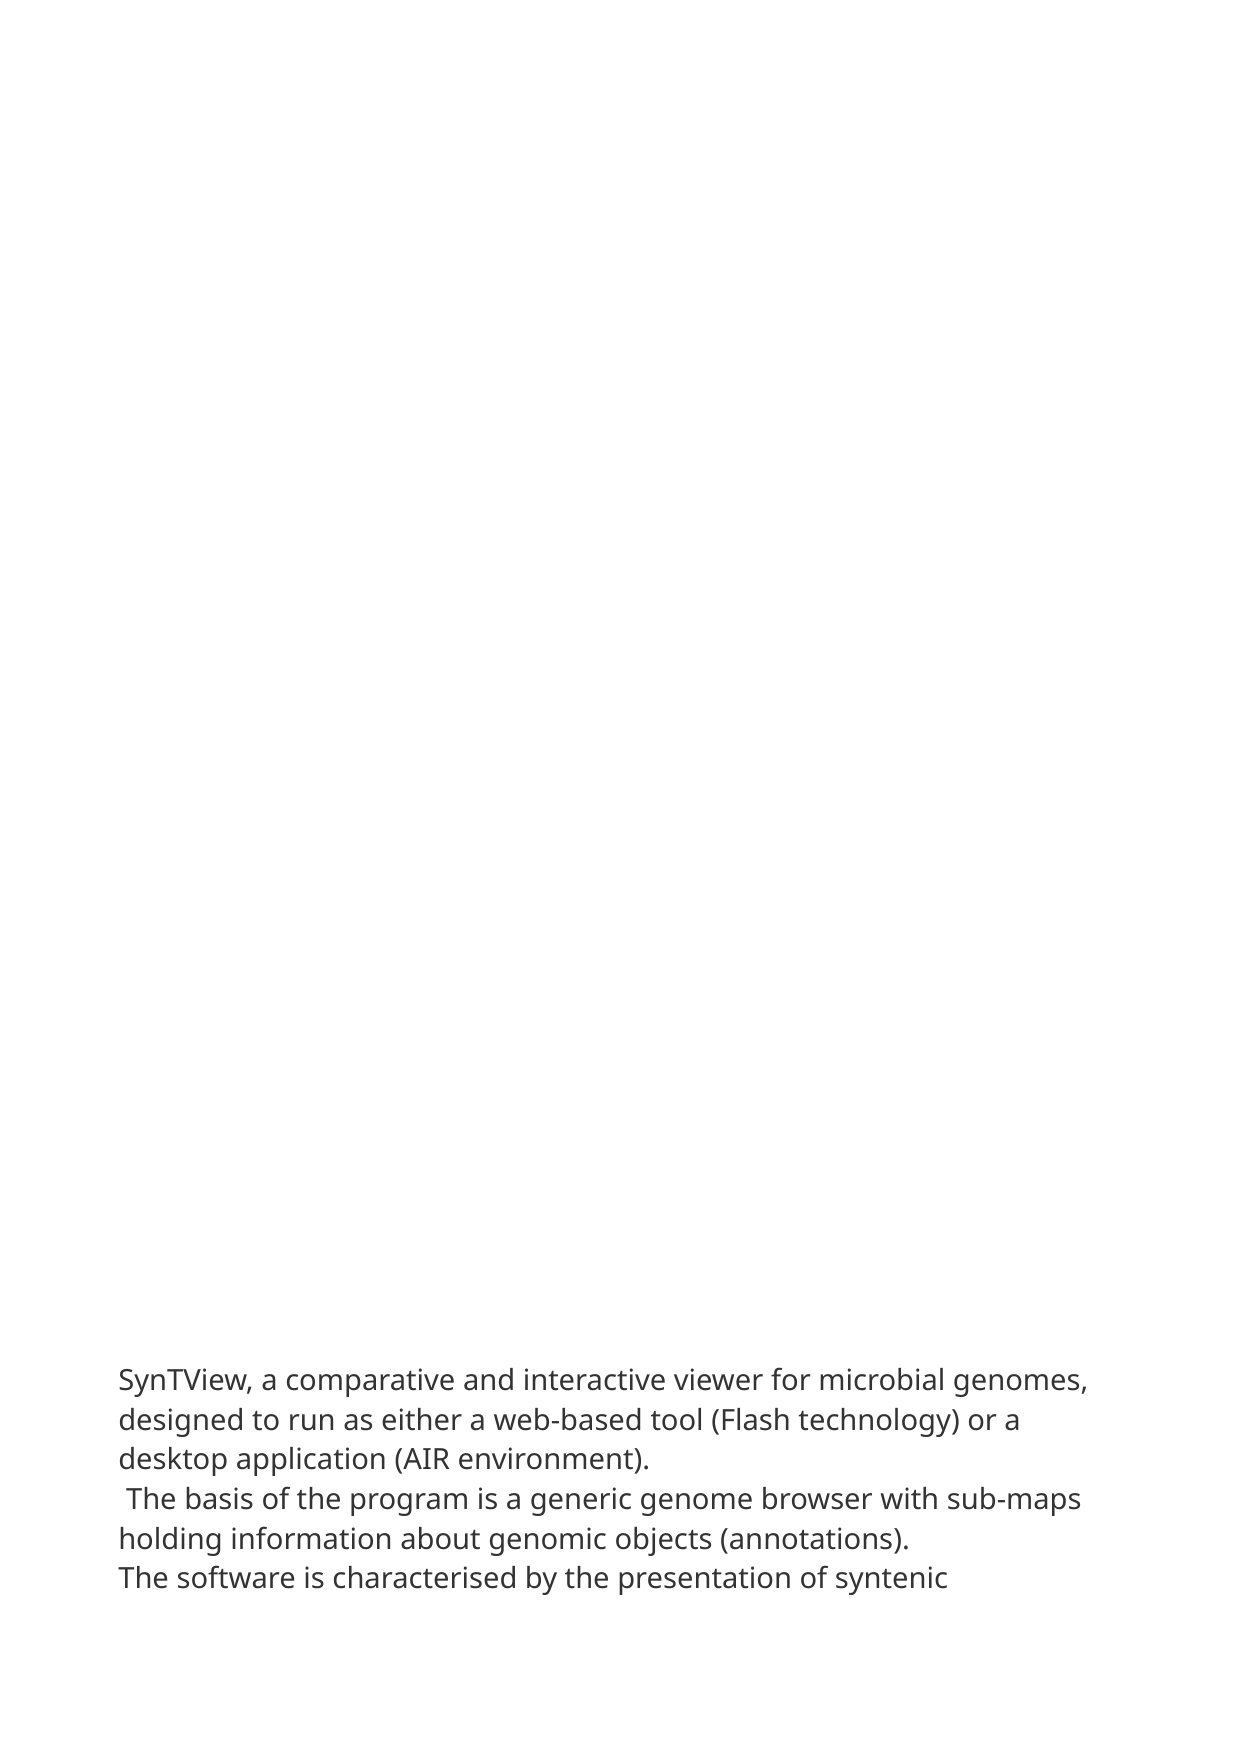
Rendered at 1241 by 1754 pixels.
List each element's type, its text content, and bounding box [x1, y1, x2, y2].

text The software is characterised by the presentation of syntenic [118, 1558, 1122, 1597]
text SynTView, a comparative and interactive viewer for microbial genomes, designed to run as either a web-based tool (Flash technology) or a desktop application (AIR environment). [118, 1359, 1122, 1478]
text The basis of the program is a generic genome browser with sub-maps holding information about genomic objects (annotations). [118, 1478, 1122, 1558]
